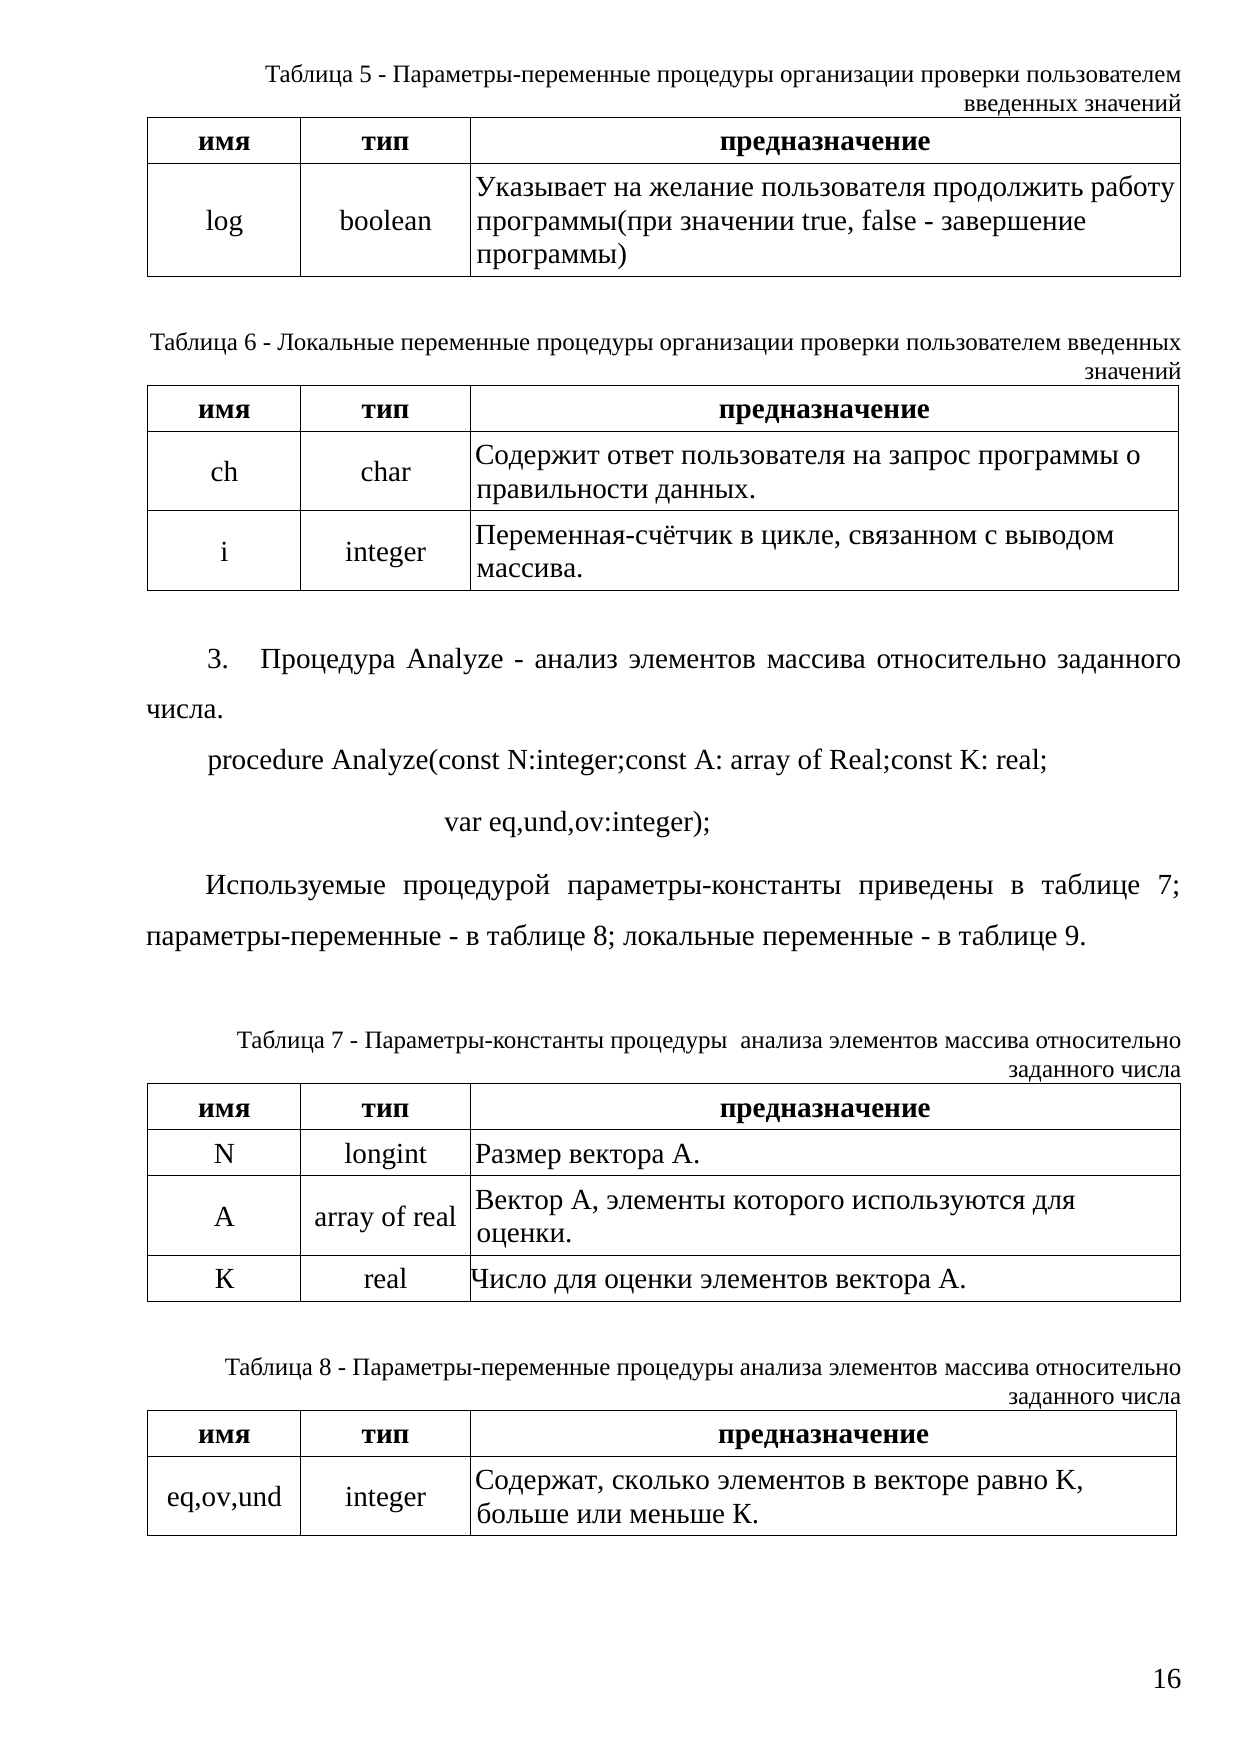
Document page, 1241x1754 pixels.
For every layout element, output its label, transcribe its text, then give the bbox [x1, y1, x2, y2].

list Процедура Analyze - анализ элементов массива относительно заданного числа. [146, 641, 1181, 725]
table_cell Вектор А, элементы которого используются для оценки. [471, 1176, 1180, 1255]
table_header предназначение [471, 1084, 1180, 1129]
table_cell N [148, 1130, 300, 1175]
table_cell ch [148, 432, 300, 510]
table_cell A [148, 1176, 300, 1255]
table_cell eq,ov,und [148, 1457, 300, 1535]
table_header предназначение [471, 386, 1178, 431]
table_cell Переменная-счётчик в цикле, связанном с выводом массива. [471, 511, 1178, 590]
table_cell Число для оценки элементов вектора А. [471, 1256, 1180, 1301]
table_cell i [148, 511, 300, 590]
table_cell Размер вектора А. [471, 1130, 1180, 1175]
table_header тип [301, 1084, 470, 1129]
text procedure Analyze(const N:integer;const A: array of Real;const K: real; [148, 742, 1181, 775]
table_cell integer [301, 511, 470, 590]
table_header тип [301, 386, 470, 431]
table_header тип [301, 1411, 470, 1456]
text Таблица 8 - Параметры-переменные процедуры анализа элементов массива относительно заданного числа [148, 1352, 1181, 1409]
text Таблица 7 - Параметры-константы процедуры анализа элементов массива относительно заданного числа [148, 1026, 1181, 1083]
table_header имя [148, 1411, 300, 1456]
table_cell Указывает на желание пользователя продолжить работу программы(при значении true, false - завершение программы) [471, 164, 1180, 276]
table_header имя [148, 118, 300, 163]
table_cell integer [301, 1457, 470, 1535]
table_header тип [301, 118, 470, 163]
table_header имя [148, 386, 300, 431]
table_header имя [148, 1084, 300, 1129]
text Используемые процедурой параметры-константы приведены в таблице 7; параметры-переменные - в таблице 8; локальные переменные - в таблице 9. [146, 867, 1181, 951]
text var eq,und,ov:integer); [148, 804, 1181, 838]
table_cell char [301, 432, 470, 510]
table_cell array of real [301, 1176, 470, 1255]
table_cell real [301, 1256, 470, 1301]
table_header предназначение [471, 118, 1180, 163]
text Таблица 6 - Локальные переменные процедуры организации проверки пользователем введенных значений [148, 327, 1181, 384]
table_header предназначение [471, 1411, 1176, 1456]
table_cell log [148, 164, 300, 276]
table_cell Содержат, сколько элементов в векторе равно K, больше или меньше К. [471, 1457, 1176, 1535]
table_cell К [148, 1256, 300, 1301]
table_cell boolean [301, 164, 470, 276]
table_cell Содержит ответ пользователя на запрос программы о правильности данных. [471, 432, 1178, 510]
table_cell longint [301, 1130, 470, 1175]
text Таблица 5 - Параметры-переменные процедуры организации проверки пользователем введенных значений [148, 59, 1181, 117]
